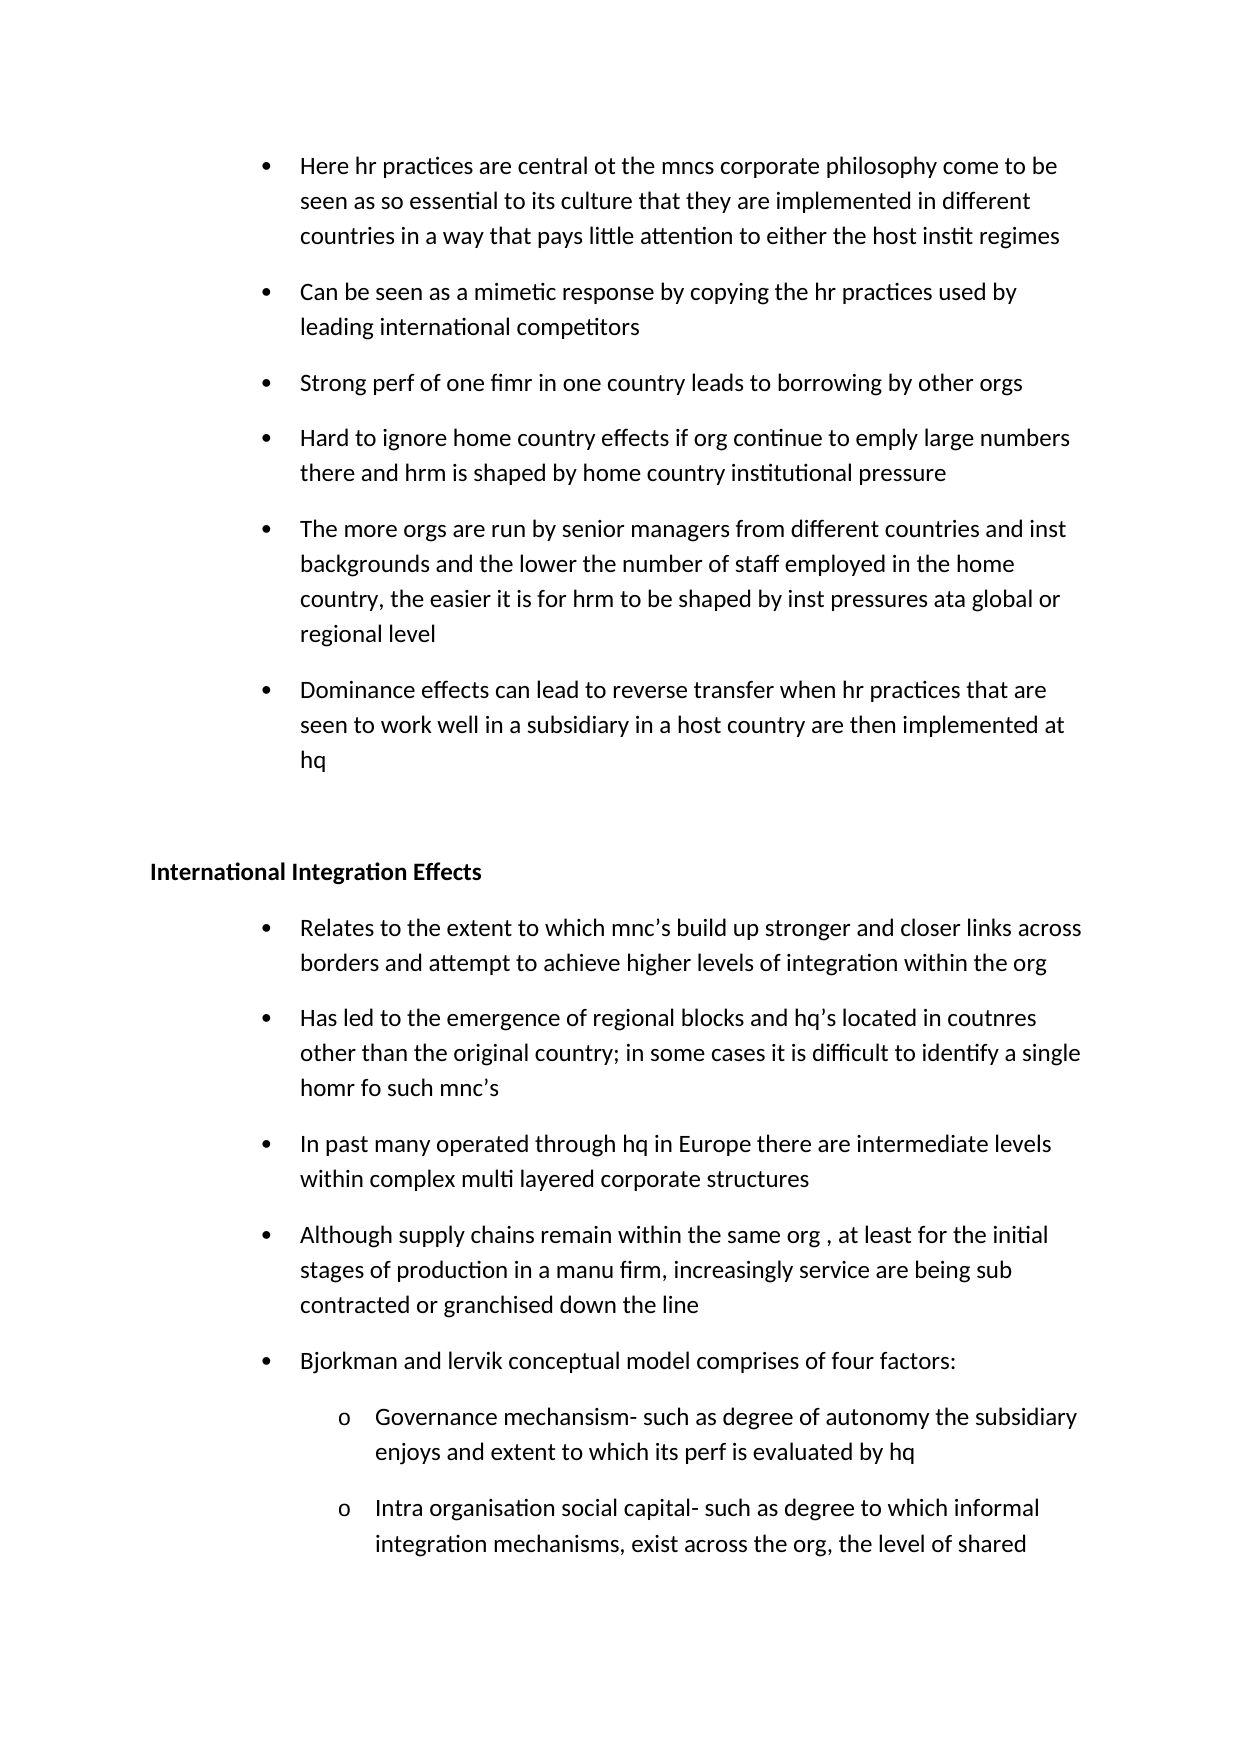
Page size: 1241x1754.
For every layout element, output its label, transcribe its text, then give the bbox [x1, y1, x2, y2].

list Dominance effects can lead to reverse transfer when hr practices that are seen to work well in a subsidiary in a host country are then implemented at hq [262, 674, 1090, 775]
list Relates to the extent to which mnc’s build up stronger and closer links across borders and attempt to achieve higher levels of integration within the org [262, 912, 1090, 977]
list The more orgs are run by senior managers from different countries and inst backgrounds and the lower the number of staff employed in the home country, the easier it is for hrm to be shaped by inst pressures ata global or regional level [262, 513, 1090, 649]
list Although supply chains remain within the same org , at least for the initial stages of production in a manu firm, increasingly service are being sub contracted or granchised down the line [262, 1219, 1090, 1320]
list Here hr practices are central ot the mncs corporate philosophy come to be seen as so essential to its culture that they are implemented in different countries in a way that pays little attention to either the host instit regimes [262, 150, 1090, 251]
text International Integration Effects [150, 856, 1090, 886]
list Intra organisation social capital- such as degree to which informal integration mechanisms, exist across the org, the level of shared [337, 1492, 1090, 1558]
list Bjorkman and lervik conceptual model comprises of four factors: [262, 1345, 1090, 1376]
list Governance mechansism- such as degree of autonomy the subsidiary enjoys and extent to which its perf is evaluated by hq [337, 1401, 1090, 1467]
list In past many operated through hq in Europe there are intermediate levels within complex multi layered corporate structures [262, 1128, 1090, 1194]
list Has led to the emergence of regional blocks and hq’s located in coutnres other than the original country; in some cases it is difficult to identify a single homr fo such mnc’s [262, 1002, 1090, 1103]
list Hard to ignore home country effects if org continue to emply large numbers there and hrm is shaped by home country institutional pressure [262, 422, 1090, 488]
list Can be seen as a mimetic response by copying the hr practices used by leading international competitors [262, 276, 1090, 341]
list Strong perf of one fimr in one country leads to borrowing by other orgs [262, 367, 1090, 397]
